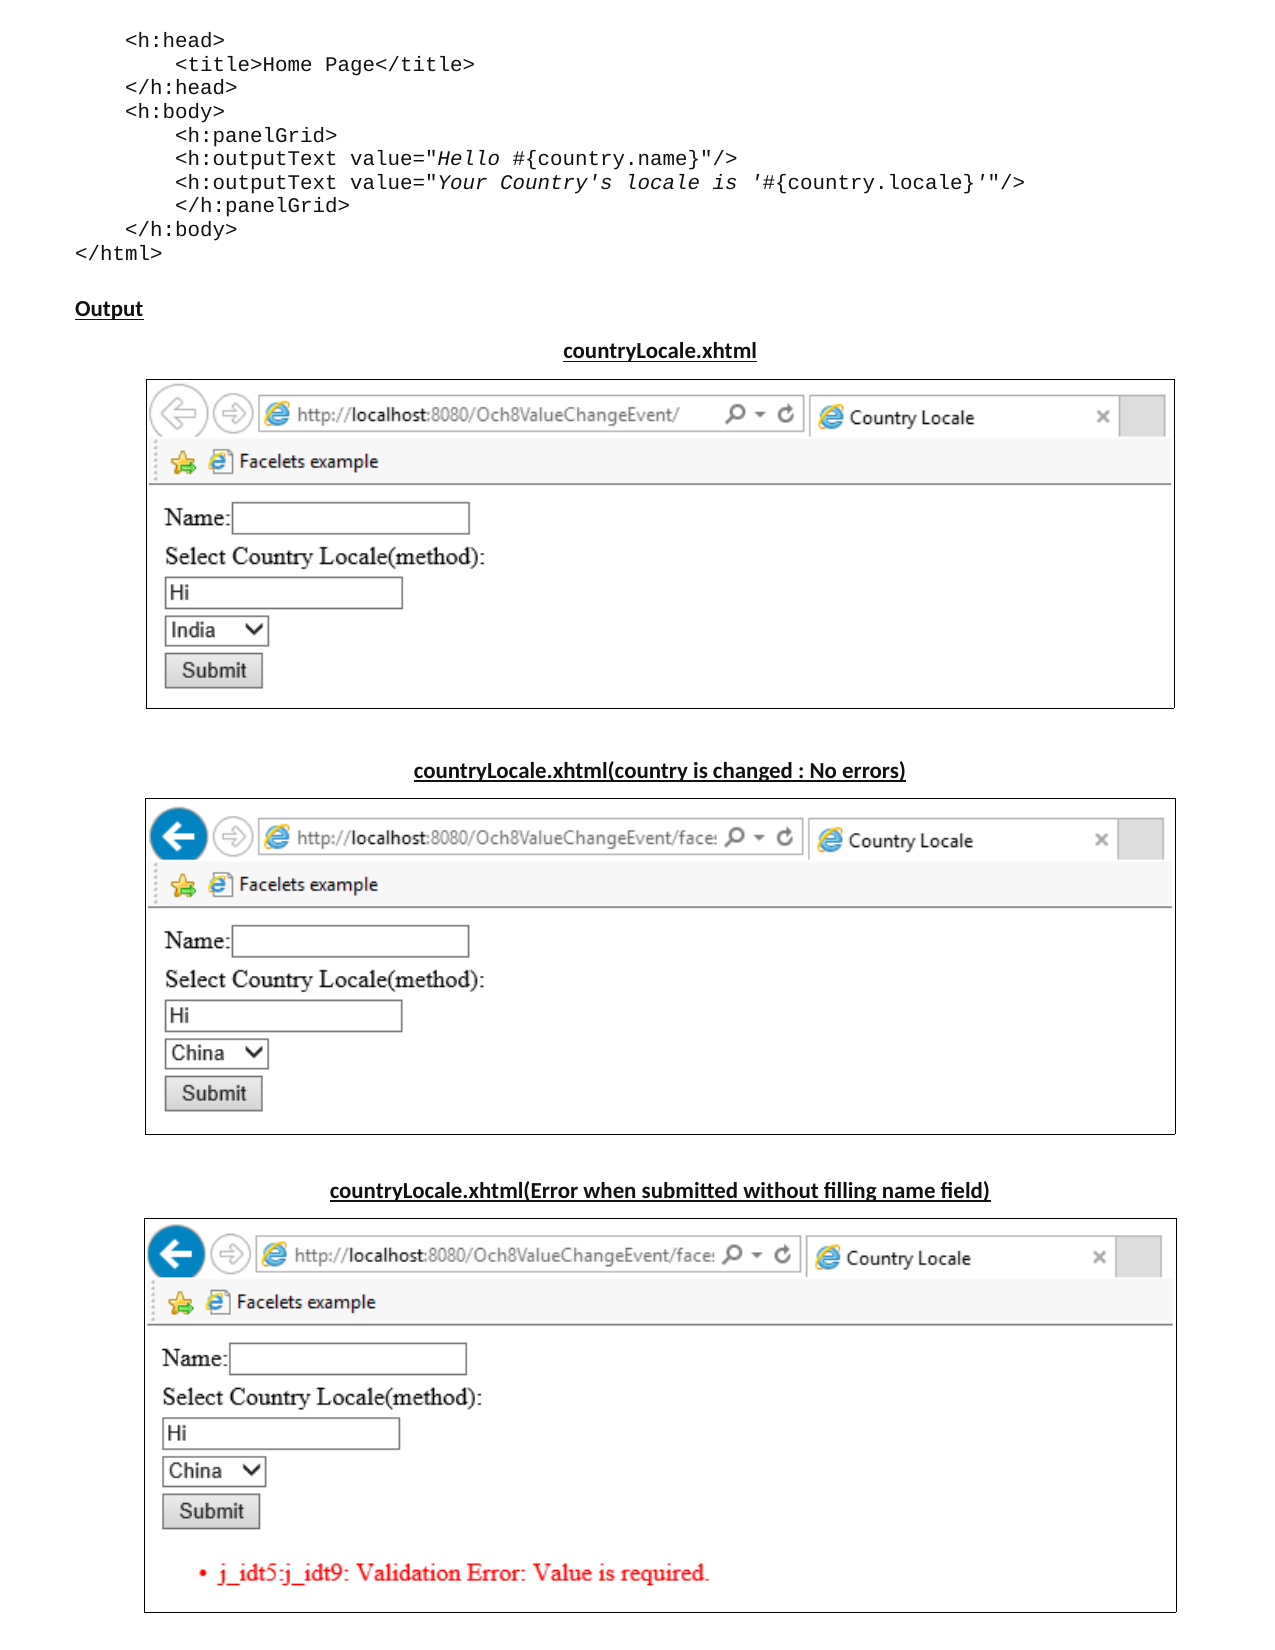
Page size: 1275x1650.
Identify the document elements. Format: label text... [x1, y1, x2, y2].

text Output [75, 294, 1245, 322]
text </html> [75, 243, 1245, 266]
text <h:head> [75, 30, 1245, 54]
text <h:panelGrid> [75, 124, 1245, 148]
text countryLocale.xhtml(country is changed : No errors) [75, 756, 1245, 784]
text <title>Home Page</title> [75, 54, 1245, 77]
text <h:outputText value="Hello #{country.name}"/> [75, 148, 1245, 172]
text <h:outputText value="Your Country's locale is '#{country.locale}'"/> [75, 172, 1245, 196]
text </h:panelGrid> [75, 196, 1245, 219]
text countryLocale.xhtml [75, 336, 1245, 364]
text <h:body> [75, 101, 1245, 124]
text </h:body> [75, 219, 1245, 243]
text </h:head> [75, 77, 1245, 101]
text countryLocale.xhtml(Error when submitted without filling name field) [75, 1176, 1245, 1204]
